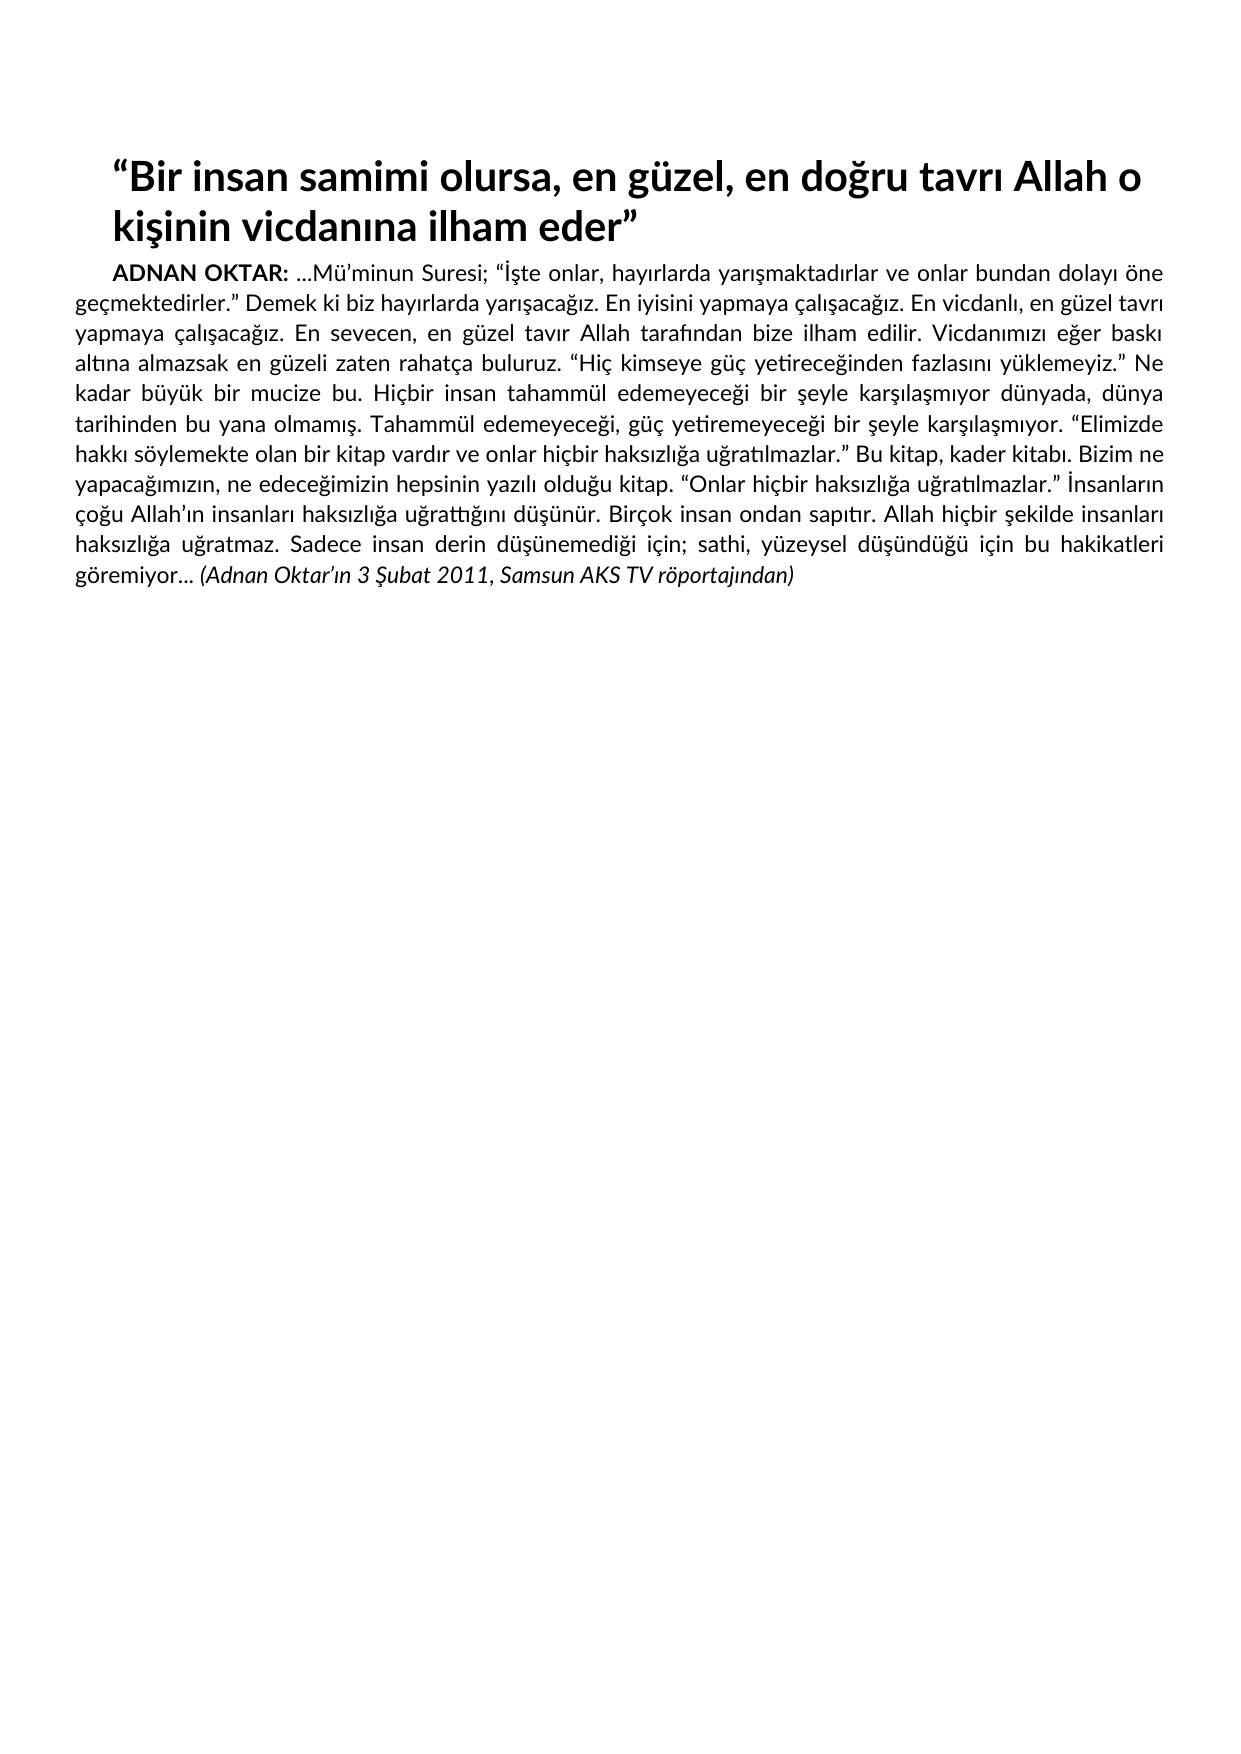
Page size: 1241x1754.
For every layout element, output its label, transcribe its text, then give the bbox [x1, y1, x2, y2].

text ADNAN OKTAR: ...Mü’minun Suresi; “İşte onlar, hayırlarda yarışmaktadırlar ve onlar bundan dolayı öne geçmektedirler.” Demek ki biz hayırlarda yarışacağız. En iyisini yapmaya çalışacağız. En vicdanlı, en güzel tavrı yapmaya çalışacağız. En sevecen, en güzel tavır Allah tarafından bize ilham edilir. Vicdanımızı eğer baskı altına almazsak en güzeli zaten rahatça buluruz. “Hiç kimseye güç yetireceğinden fazlasını yüklemeyiz.” Ne kadar büyük bir mucize bu. Hiçbir insan tahammül edemeyeceği bir şeyle karşılaşmıyor dünyada, dünya tarihinden bu yana olmamış. Tahammül edemeyeceği, güç yetiremeyeceği bir şeyle karşılaşmıyor. “Elimizde hakkı söylemekte olan bir kitap vardır ve onlar hiçbir haksızlığa uğratılmazlar.” Bu kitap, kader kitabı. Bizim ne yapacağımızın, ne edeceğimizin hepsinin yazılı olduğu kitap. “Onlar hiçbir haksızlığa uğratılmazlar.” İnsanların çoğu Allah’ın insanları haksızlığa uğrattığını düşünür. Birçok insan ondan sapıtır. Allah hiçbir şekilde insanları haksızlığa uğratmaz. Sadece insan derin düşünemediği için; sathi, yüzeysel düşündüğü için bu hakikatleri göremiyor... (Adnan Oktar’ın 3 Şubat 2011, Samsun AKS TV röportajından) [75, 258, 1165, 588]
subtitle “Bir insan samimi olursa, en güzel, en doğru tavrı Allah o kişinin vicdanına ilham eder” [112, 150, 1165, 250]
